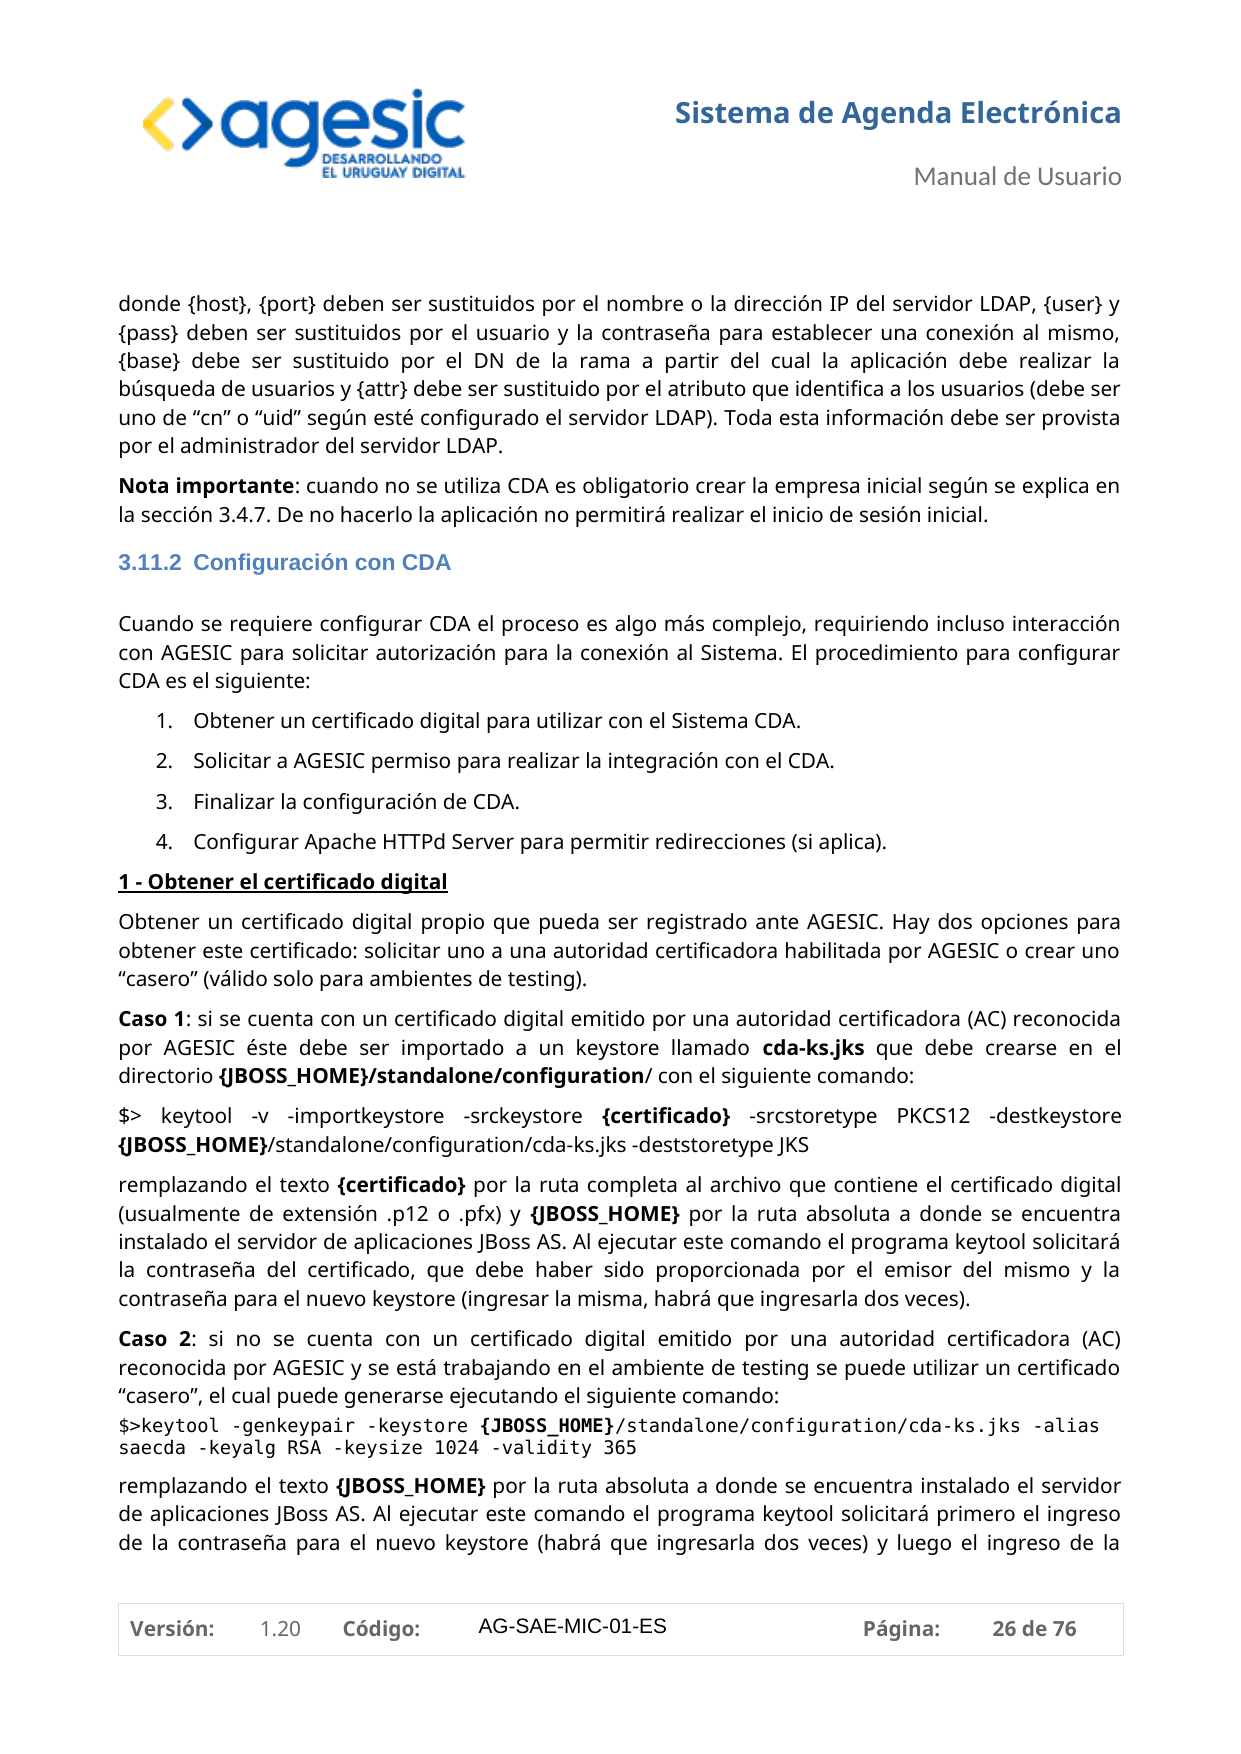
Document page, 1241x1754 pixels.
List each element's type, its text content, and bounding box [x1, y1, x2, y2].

list Finalizar la configuración de CDA. [156, 787, 1122, 815]
text remplazando el texto {certificado} por la ruta completa al archivo que contiene el certificado digital (usualmente de extensión .p12 o .pfx) y {JBOSS_HOME} por la ruta absoluta a donde se encuentra instalado el servidor de aplicaciones JBoss AS. Al ejecutar este comando el programa keytool solicitará la contraseña del certificado, que debe haber sido proporcionada por el emisor del mismo y la contraseña para el nuevo keystore (ingresar la misma, habrá que ingresarla dos veces). [118, 1170, 1122, 1312]
list Solicitar a AGESIC permiso para realizar la integración con el CDA. [156, 747, 1122, 775]
picture [142, 88, 466, 178]
text Cuando se requiere configurar CDA el proceso es algo más complejo, requiriendo incluso interacción con AGESIC para solicitar autorización para la conexión al Sistema. El procedimiento para configurar CDA es el siguiente: [118, 609, 1122, 695]
list Obtener un certificado digital para utilizar con el Sistema CDA. [156, 706, 1122, 735]
subtitle Configuración con CDA [118, 549, 1122, 576]
text Caso 2: si no se cuenta con un certificado digital emitido por una autoridad certificadora (AC) reconocida por AGESIC y se está trabajando en el ambiente de testing se puede utilizar un certificado “casero”, el cual puede generarse ejecutando el siguiente comando: [118, 1324, 1122, 1409]
text remplazando el texto {JBOSS_HOME} por la ruta absoluta a donde se encuentra instalado el servidor de aplicaciones JBoss AS. Al ejecutar este comando el programa keytool solicitará primero el ingreso de la contraseña para el nuevo keystore (habrá que ingresarla dos veces) y luego el ingreso de la [118, 1471, 1122, 1556]
text Caso 1: si se cuenta con un certificado digital emitido por una autoridad certificadora (AC) reconocida por AGESIC éste debe ser importado a un keystore llamado cda-ks.jks que debe crearse en el directorio {JBOSS_HOME}/standalone/configuration/ con el siguiente comando: [118, 1004, 1122, 1090]
text $>keytool -genkeypair -keystore {JBOSS_HOME}/standalone/configuration/cda-ks.jks -alias saecda -keyalg RSA -keysize 1024 -validity 365 [118, 1416, 1122, 1459]
text Nota importante: cuando no se utiliza CDA es obligatorio crear la empresa inicial según se explica en la sección 3.4.7. De no hacerlo la aplicación no permitirá realizar el inicio de sesión inicial. [118, 472, 1122, 528]
text 1 - Obtener el certificado digital [118, 867, 1122, 896]
text donde {host}, {port} deben ser sustituidos por el nombre o la dirección IP del servidor LDAP, {user} y {pass} deben ser sustituidos por el usuario y la contraseña para establecer una conexión al mismo, {base} debe ser sustituido por el DN de la rama a partir del cual la aplicación debe realizar la búsqueda de usuarios y {attr} debe ser sustituido por el atributo que identifica a los usuarios (debe ser uno de “cn” o “uid” según esté configurado el servidor LDAP). Toda esta información debe ser provista por el administrador del servidor LDAP. [118, 289, 1122, 460]
text $> keytool -v -importkeystore -srckeystore {certificado} -srcstoretype PKCS12 -destkeystore {JBOSS_HOME}/standalone/configuration/cda-ks.jks -deststoretype JKS [118, 1102, 1122, 1158]
text Obtener un certificado digital propio que pueda ser registrado ante AGESIC. Hay dos opciones para obtener este certificado: solicitar uno a una autoridad certificadora habilitada por AGESIC o crear uno “casero” (válido solo para ambientes de testing). [118, 907, 1122, 993]
list Configurar Apache HTTPd Server para permitir redirecciones (si aplica). [156, 827, 1122, 856]
